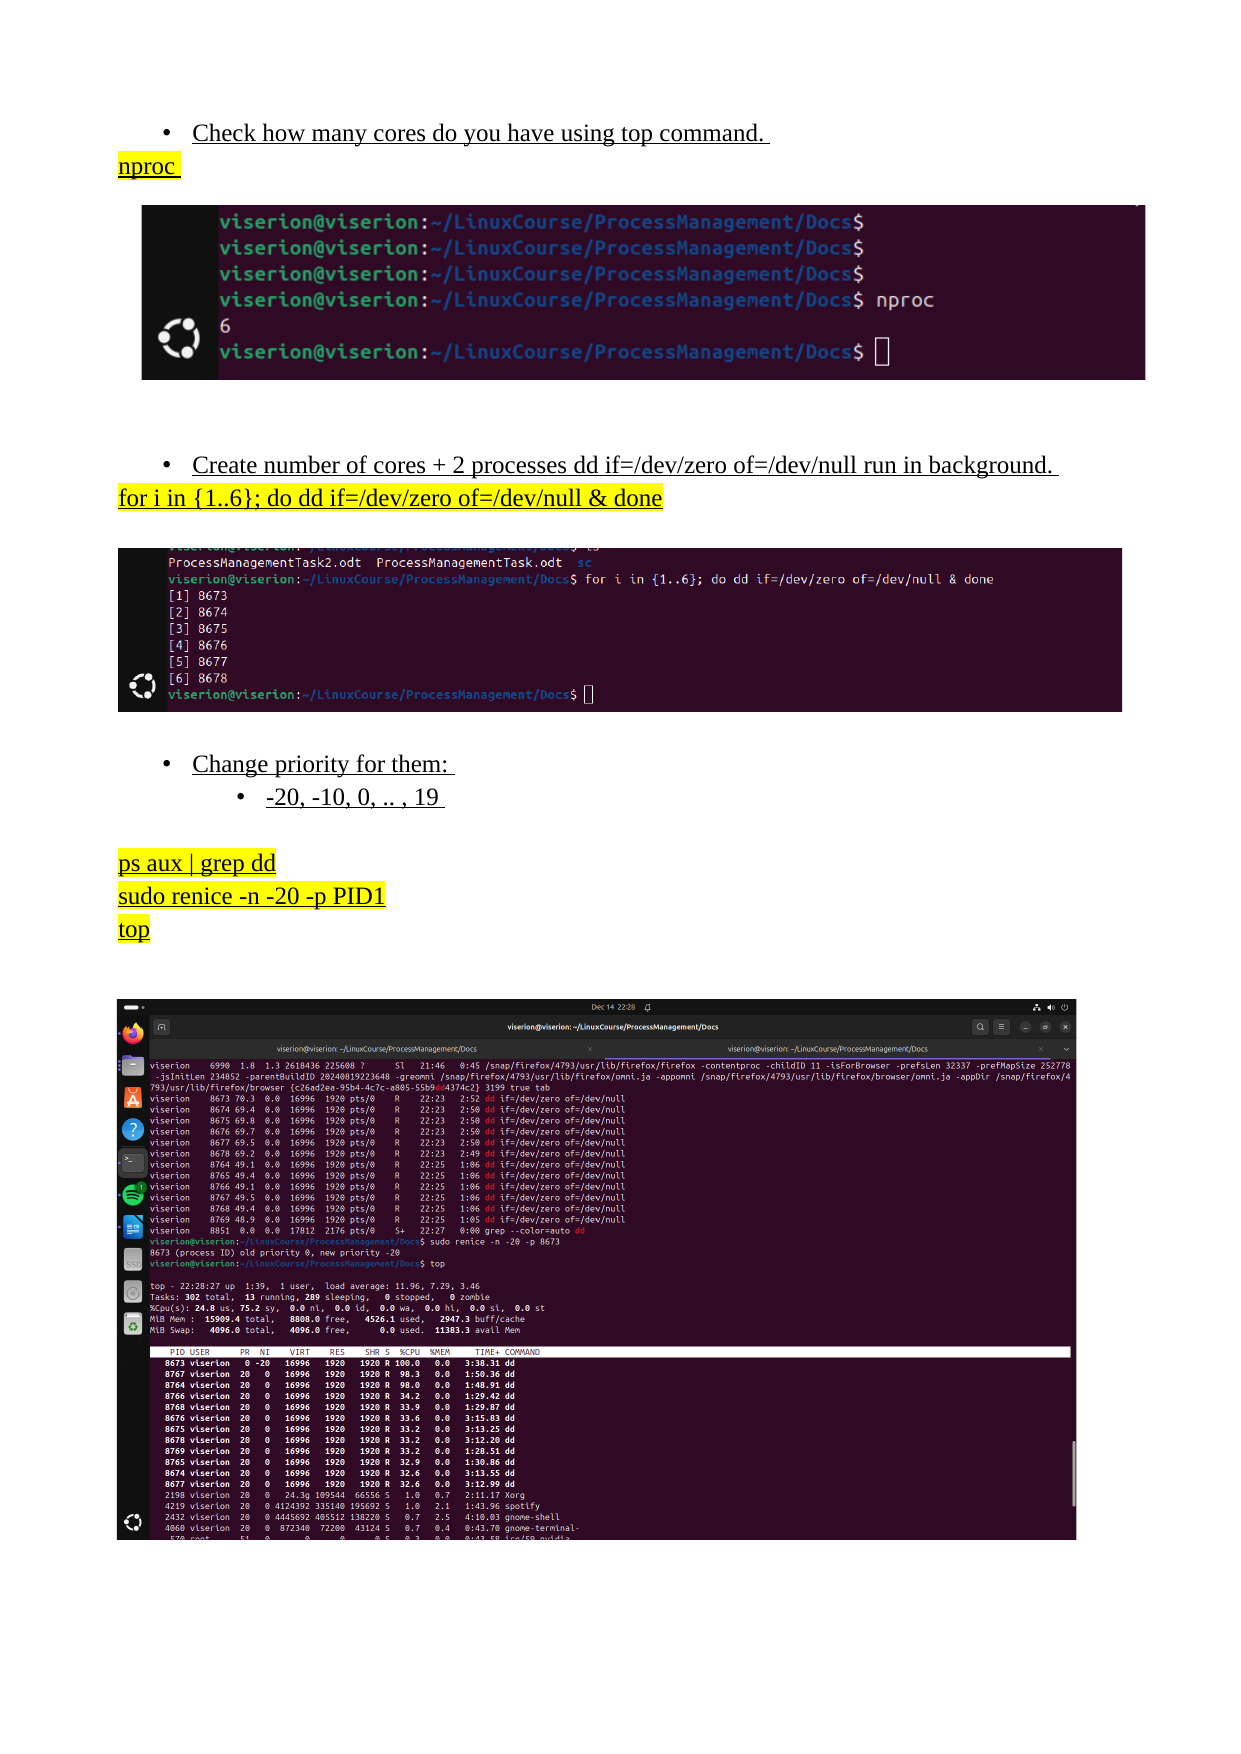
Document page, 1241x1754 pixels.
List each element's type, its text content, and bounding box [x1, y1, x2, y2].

list Change priority for them: [162, 749, 1122, 777]
text nproc [118, 151, 1122, 180]
picture [141, 205, 1146, 380]
picture [118, 548, 1123, 712]
text top [118, 914, 1122, 943]
text for i in {1..6}; do dd if=/dev/zero of=/dev/null & done [118, 483, 1122, 511]
list Create number of cores + 2 processes dd if=/dev/zero of=/dev/null run in background. [162, 450, 1122, 478]
text sudo renice -n -20 -p PID1 [118, 881, 1122, 909]
list Check how many cores do you have using top command. [162, 118, 1122, 147]
text ps aux | grep dd [118, 848, 1122, 877]
list -20, -10, 0, .. , 19 [236, 782, 1122, 811]
picture [116, 999, 1077, 1540]
